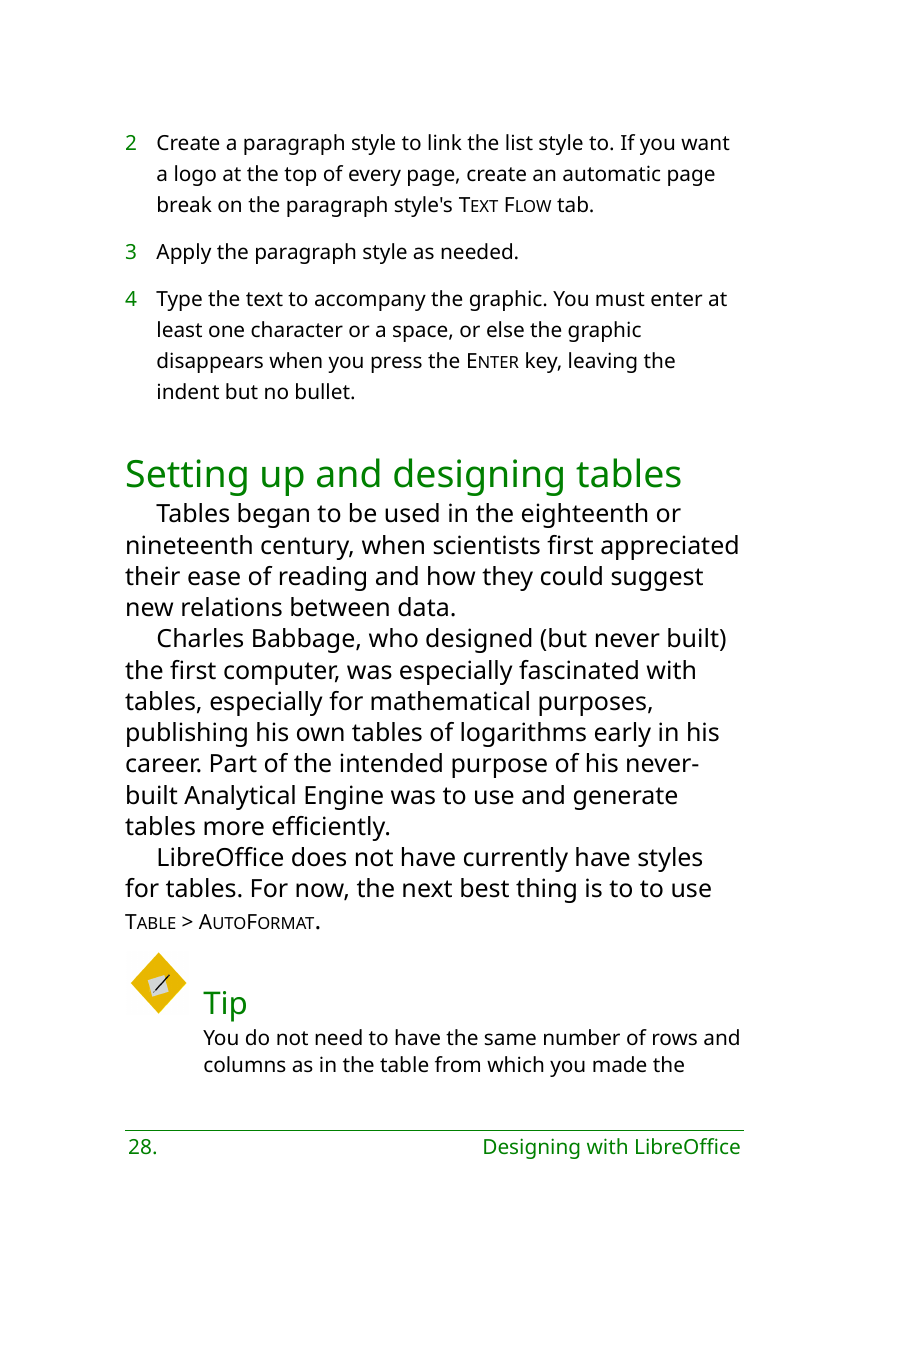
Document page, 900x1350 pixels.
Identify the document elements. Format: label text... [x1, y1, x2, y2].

text Tables began to be used in the eighteenth or nineteenth century, when scientists first appreciated their ease of reading and how they could suggest new relations between data. [125, 498, 744, 623]
list Apply the paragraph style as needed. [125, 234, 744, 266]
text Charles Babbage, who designed (but never built) the first computer, was especially fascinated with tables, especially for mathematical purposes, publishing his own tables of logarithms early in his career. Part of the intended purpose of his never-built Analytical Engine was to use and generate tables more efficiently. [125, 623, 744, 842]
list Create a paragraph style to link the list style to. If you want a logo at the top of every page, create an automatic page break on the paragraph style's Text Flow tab. [125, 125, 744, 219]
picture [126, 951, 189, 1015]
text LibreOffice does not have currently have styles for tables. For now, the next best thing is to to use Table > AutoFormat. [125, 842, 744, 935]
subtitle Setting up and designing tables [125, 447, 744, 498]
list Tip [125, 951, 744, 1024]
text You do not need to have the same number of rows and columns as in the table from which you made the [203, 1024, 744, 1078]
list Type the text to accompany the graphic. You must enter at least one character or a space, or else the graphic disappears when you press the Enter key, leaving the indent but no bullet. [125, 281, 744, 406]
